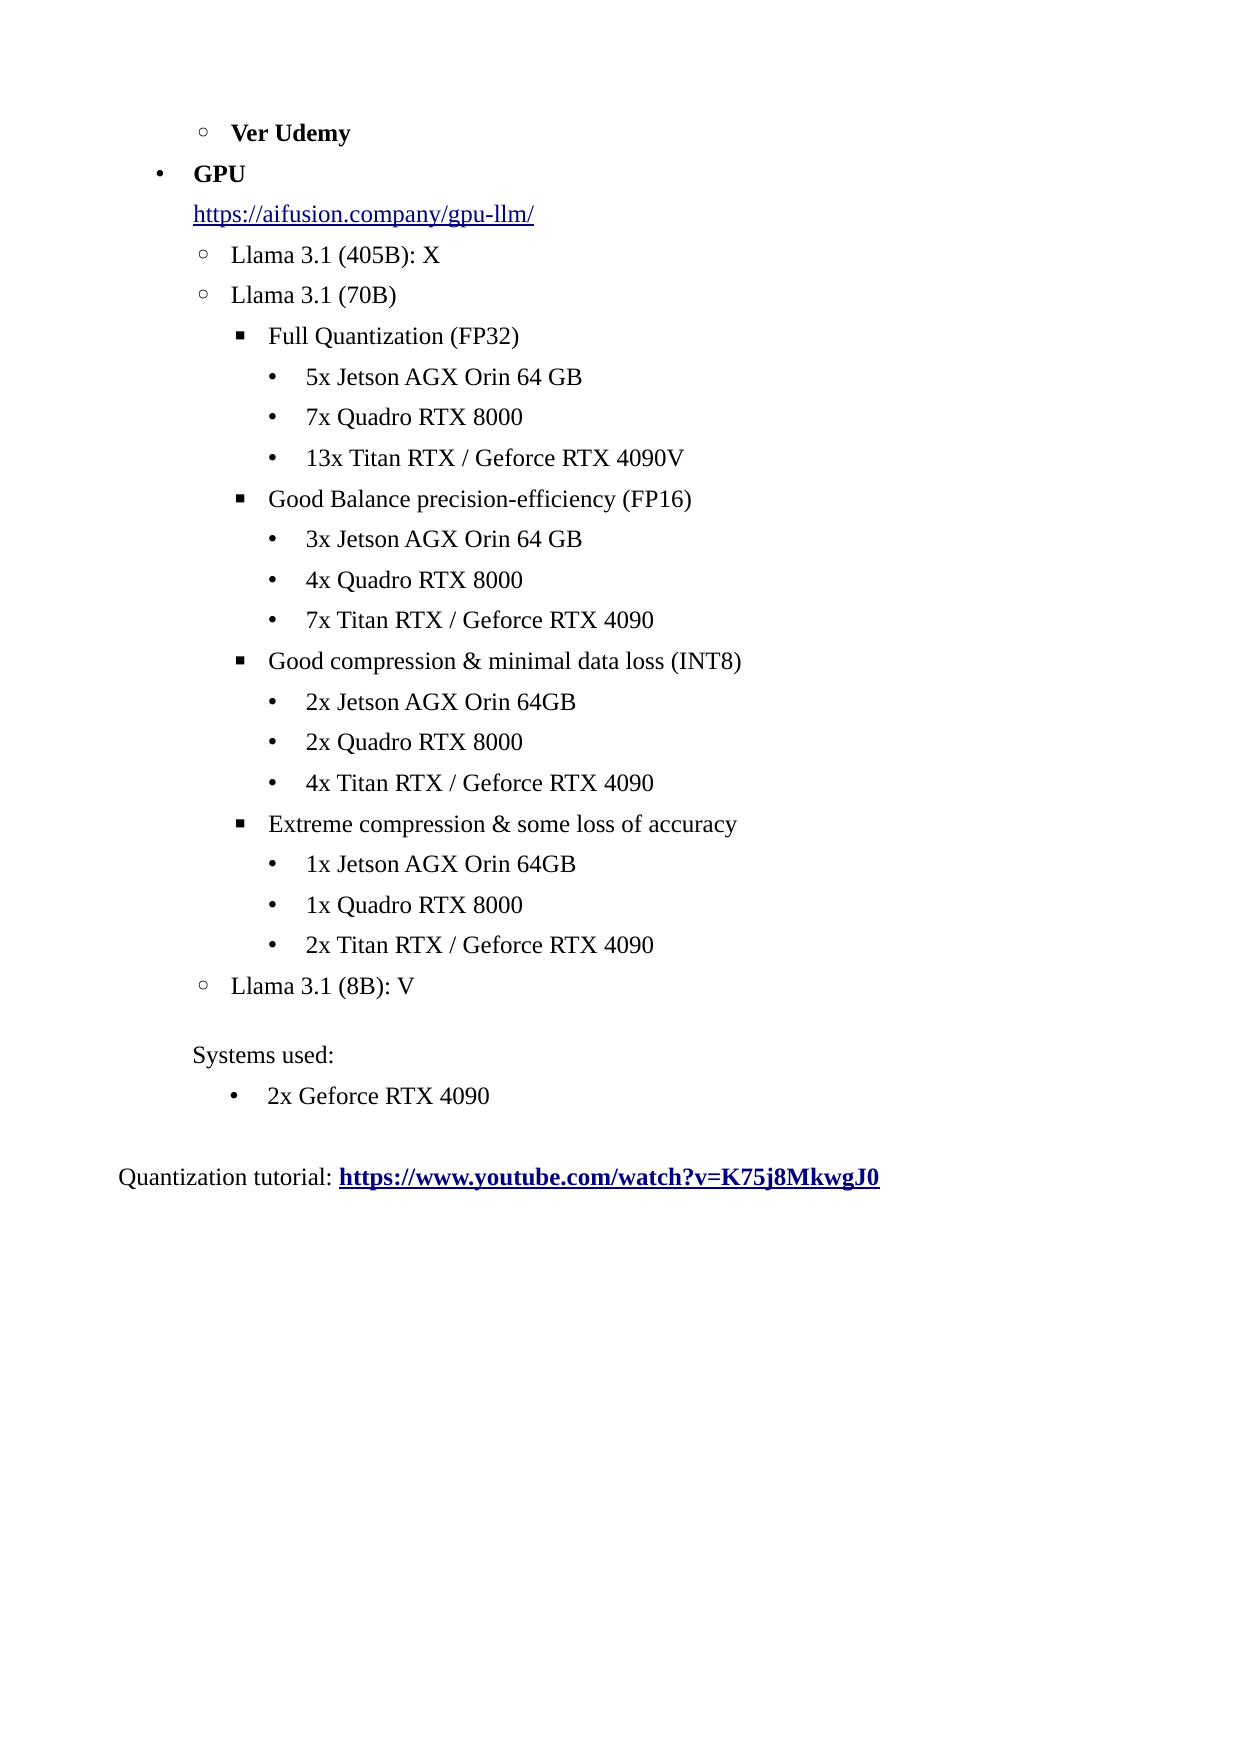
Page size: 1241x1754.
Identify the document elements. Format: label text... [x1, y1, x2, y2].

list Ver Udemy [193, 118, 1122, 147]
text Quantization tutorial: https://www.youtube.com/watch?v=K75j8MkwgJ0 [118, 1162, 1122, 1191]
list Good compression & minimal data loss (INT8) [231, 646, 1122, 675]
list Extreme compression & some loss of accuracy [231, 809, 1122, 837]
list 2x Geforce RTX 4090 [229, 1081, 1122, 1110]
list Full Quantization (FP32) [231, 321, 1122, 350]
list 7x Quadro RTX 8000 [268, 402, 1122, 431]
text Systems used: [118, 1041, 1122, 1069]
list 4x Quadro RTX 8000 [268, 565, 1122, 594]
list 2x Jetson AGX Orin 64GB [268, 687, 1122, 716]
list https://aifusion.company/gpu-llm/ [156, 199, 1122, 228]
list Llama 3.1 (405B): X [193, 240, 1122, 269]
list 7x Titan RTX / Geforce RTX 4090 [268, 606, 1122, 634]
list 3x Jetson AGX Orin 64 GB [268, 524, 1122, 553]
list 4x Titan RTX / Geforce RTX 4090 [268, 768, 1122, 797]
list 5x Jetson AGX Orin 64 GB [268, 362, 1122, 391]
list 2x Titan RTX / Geforce RTX 4090 [268, 931, 1122, 959]
list Llama 3.1 (8B): V [193, 971, 1122, 1029]
list Llama 3.1 (70B) [193, 281, 1122, 309]
list 1x Jetson AGX Orin 64GB [268, 849, 1122, 878]
list Good Balance precision-efficiency (FP16) [231, 484, 1122, 512]
list 1x Quadro RTX 8000 [268, 890, 1122, 919]
list GPU [156, 159, 1122, 187]
list 13x Titan RTX / Geforce RTX 4090V [268, 443, 1122, 472]
list 2x Quadro RTX 8000 [268, 727, 1122, 756]
